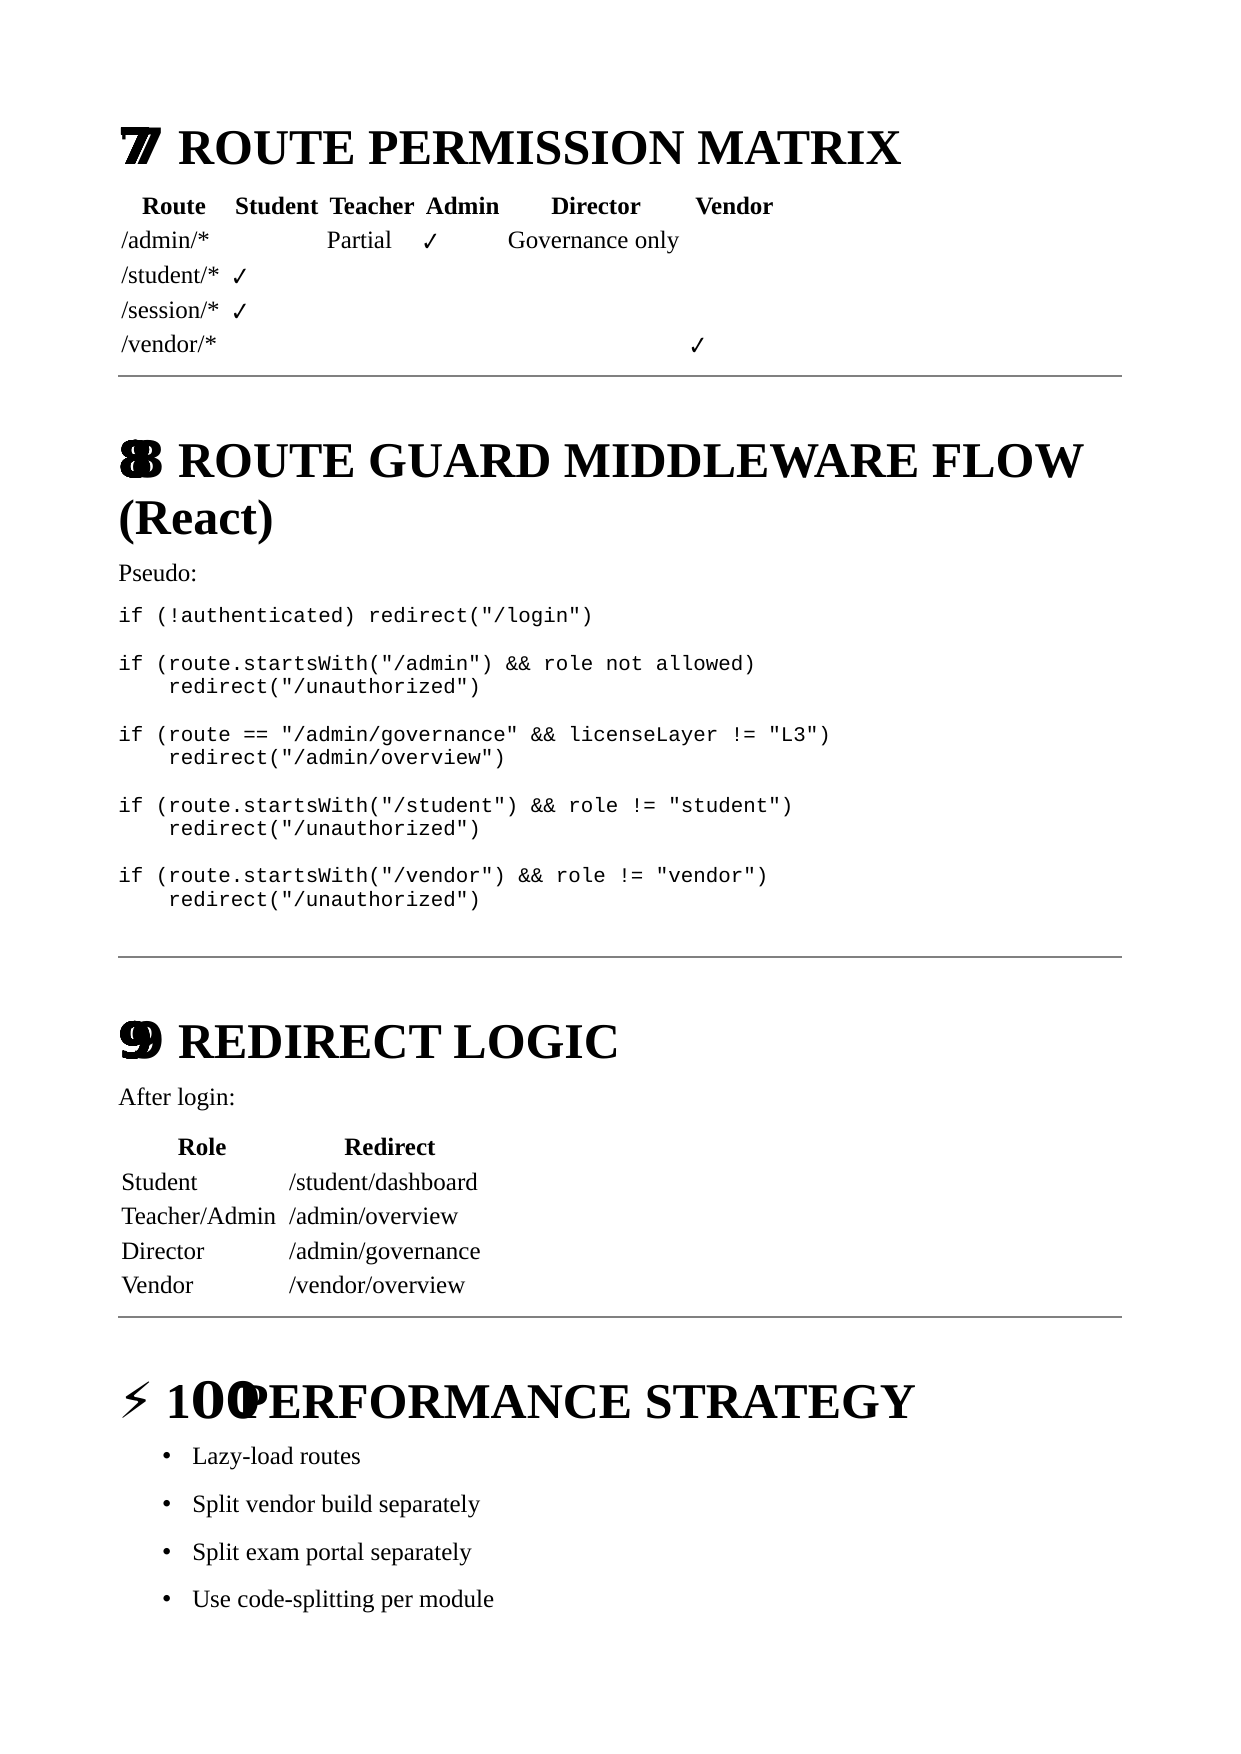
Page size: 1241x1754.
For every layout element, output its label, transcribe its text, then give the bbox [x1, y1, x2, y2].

table_cell ❌ [420, 257, 505, 292]
table_cell /admin/* [118, 223, 229, 257]
list Split vendor build separately [162, 1489, 1122, 1518]
table_cell Vendor [118, 1268, 286, 1302]
text redirect("/admin/overview") [118, 747, 1122, 771]
table_header Student [229, 188, 324, 223]
list Split exam portal separately [162, 1537, 1122, 1565]
table_cell ❌ [420, 326, 505, 361]
table_cell ✔ [229, 257, 324, 292]
table_cell ❌ [229, 223, 324, 257]
table_cell ❌ [324, 292, 420, 326]
table_cell ✔ [420, 223, 505, 257]
table_cell ❌ [505, 326, 687, 361]
subtitle ⚡ 10️⃣ PERFORMANCE STRATEGY [118, 1371, 1122, 1429]
text if (!authenticated) redirect("/login") [118, 605, 1122, 629]
table_cell Governance only [505, 223, 687, 257]
text redirect("/unauthorized") [118, 676, 1122, 700]
table_cell /student/* [118, 257, 229, 292]
subtitle 🔄 9️⃣ REDIRECT LOGIC [118, 1012, 1122, 1069]
table_cell ❌ [229, 326, 324, 361]
text After login: [118, 1082, 1122, 1110]
table_cell /admin/overview [286, 1198, 493, 1233]
table_cell Partial [324, 223, 420, 257]
subtitle 🧠 8️⃣ ROUTE GUARD MIDDLEWARE FLOW (React) [118, 430, 1122, 545]
table_cell /session/* [118, 292, 229, 326]
table_cell /vendor/overview [286, 1268, 493, 1302]
table_cell /admin/governance [286, 1233, 493, 1267]
table_cell ✔ [229, 292, 324, 326]
table_cell /vendor/* [118, 326, 229, 361]
table_cell ❌ [687, 292, 781, 326]
table_cell ❌ [420, 292, 505, 326]
table_cell ❌ [687, 257, 781, 292]
table_cell ❌ [505, 292, 687, 326]
table_cell Student [118, 1164, 286, 1198]
list Use code-splitting per module [162, 1584, 1122, 1613]
subtitle 🧭 7️⃣ ROUTE PERMISSION MATRIX [118, 118, 1122, 176]
table_cell ❌ [505, 257, 687, 292]
table_cell Director [118, 1233, 286, 1267]
table_cell Teacher/Admin [118, 1198, 286, 1233]
table_header Admin [420, 188, 505, 223]
table_cell /student/dashboard [286, 1164, 493, 1198]
table_cell ❌ [324, 257, 420, 292]
text if (route.startsWith("/student") && role != "student") [118, 794, 1122, 818]
text Pseudo: [118, 558, 1122, 587]
list Lazy-load routes [162, 1441, 1122, 1470]
table_header Redirect [286, 1129, 493, 1164]
table_header Route [118, 188, 229, 223]
table_header Director [505, 188, 687, 223]
table_header Vendor [687, 188, 781, 223]
table_header Teacher [324, 188, 420, 223]
text redirect("/unauthorized") [118, 889, 1122, 913]
table_cell ✔ [687, 326, 781, 361]
text if (route == "/admin/governance" && licenseLayer != "L3") [118, 724, 1122, 747]
table_header Role [118, 1129, 286, 1164]
text redirect("/unauthorized") [118, 818, 1122, 842]
table_cell ❌ [687, 223, 781, 257]
table_cell ❌ [324, 326, 420, 361]
text if (route.startsWith("/vendor") && role != "vendor") [118, 866, 1122, 889]
text if (route.startsWith("/admin") && role not allowed) [118, 653, 1122, 676]
